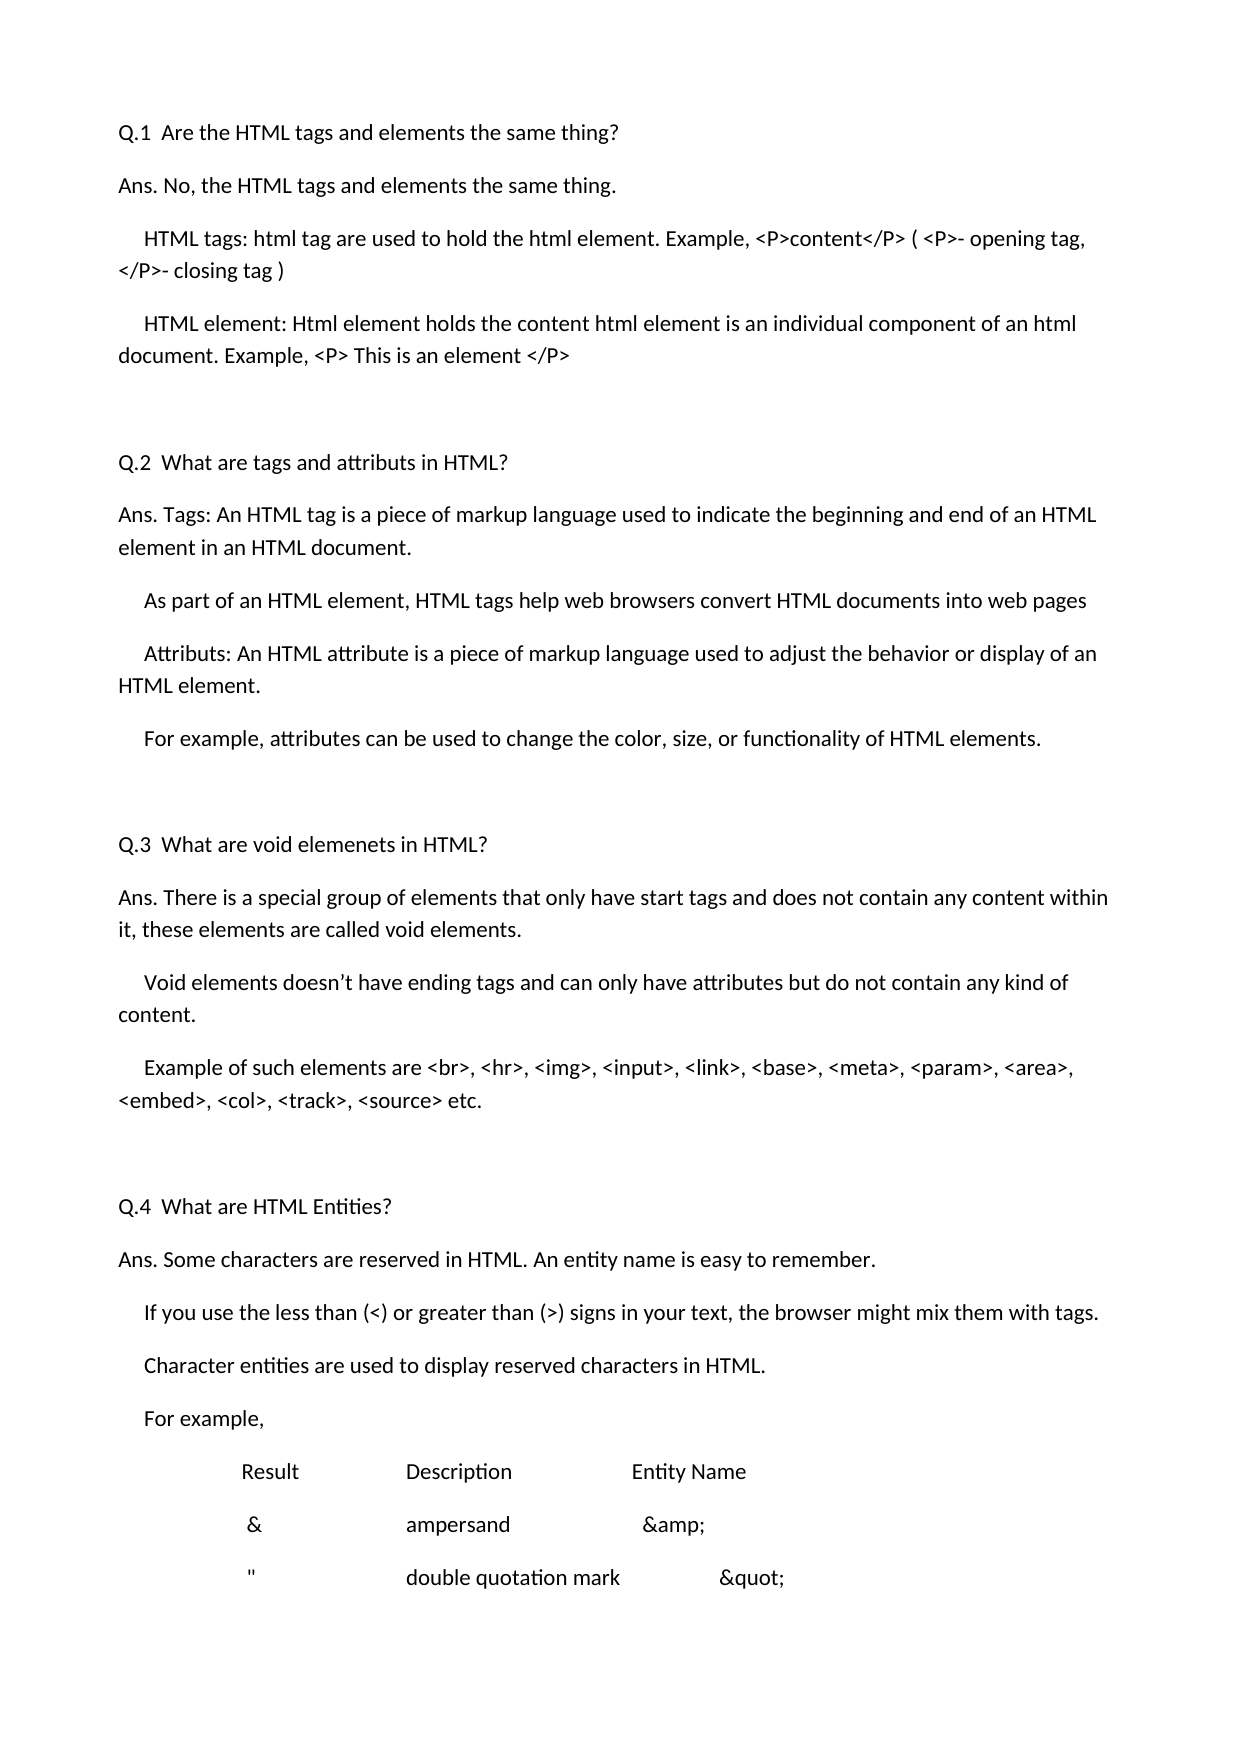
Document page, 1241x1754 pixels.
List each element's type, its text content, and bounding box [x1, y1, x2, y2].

text Ans. No, the HTML tags and elements the same thing. [118, 171, 1122, 199]
text Q.3 What are void elemenets in HTML? [118, 830, 1122, 858]
text Q.2 What are tags and attributs in HTML? [118, 448, 1122, 476]
text Character entities are used to display reserved characters in HTML. [118, 1351, 1122, 1379]
text For example, [118, 1404, 1122, 1432]
text Q.4 What are HTML Entities? [118, 1192, 1122, 1220]
text Ans. There is a special group of elements that only have start tags and does not contain any content within it, these elements are called void elements. [118, 883, 1122, 943]
text HTML element: Html element holds the content html element is an individual component of an html document. Example, <P> This is an element </P> [118, 309, 1122, 369]
text As part of an HTML element, HTML tags help web browsers convert HTML documents into web pages [118, 586, 1122, 614]
text Result Description Entity Name [118, 1457, 1122, 1485]
text For example, attributes can be used to change the color, size, or functionality of HTML elements. [118, 724, 1122, 752]
text Void elements doesn’t have ending tags and can only have attributes but do not contain any kind of content. [118, 968, 1122, 1028]
text " double quotation mark &quot; [118, 1563, 1122, 1591]
text Example of such elements are <br>, <hr>, <img>, <input>, <link>, <base>, <meta>, <param>, <area>, <embed>, <col>, <track>, <source> etc. [118, 1053, 1122, 1114]
text Attributs: An HTML attribute is a piece of markup language used to adjust the behavior or display of an HTML element. [118, 639, 1122, 699]
text HTML tags: html tag are used to hold the html element. Example, <P>content</P> ( <P>- opening tag, </P>- closing tag ) [118, 224, 1122, 284]
text If you use the less than (<) or greater than (>) signs in your text, the browser might mix them with tags. [118, 1298, 1122, 1326]
text Q.1 Are the HTML tags and elements the same thing? [118, 118, 1122, 146]
text Ans. Tags: An HTML tag is a piece of markup language used to indicate the beginning and end of an HTML element in an HTML document. [118, 501, 1122, 561]
text Ans. Some characters are reserved in HTML. An entity name is easy to remember. [118, 1245, 1122, 1273]
text & ampersand &amp; [118, 1510, 1122, 1538]
